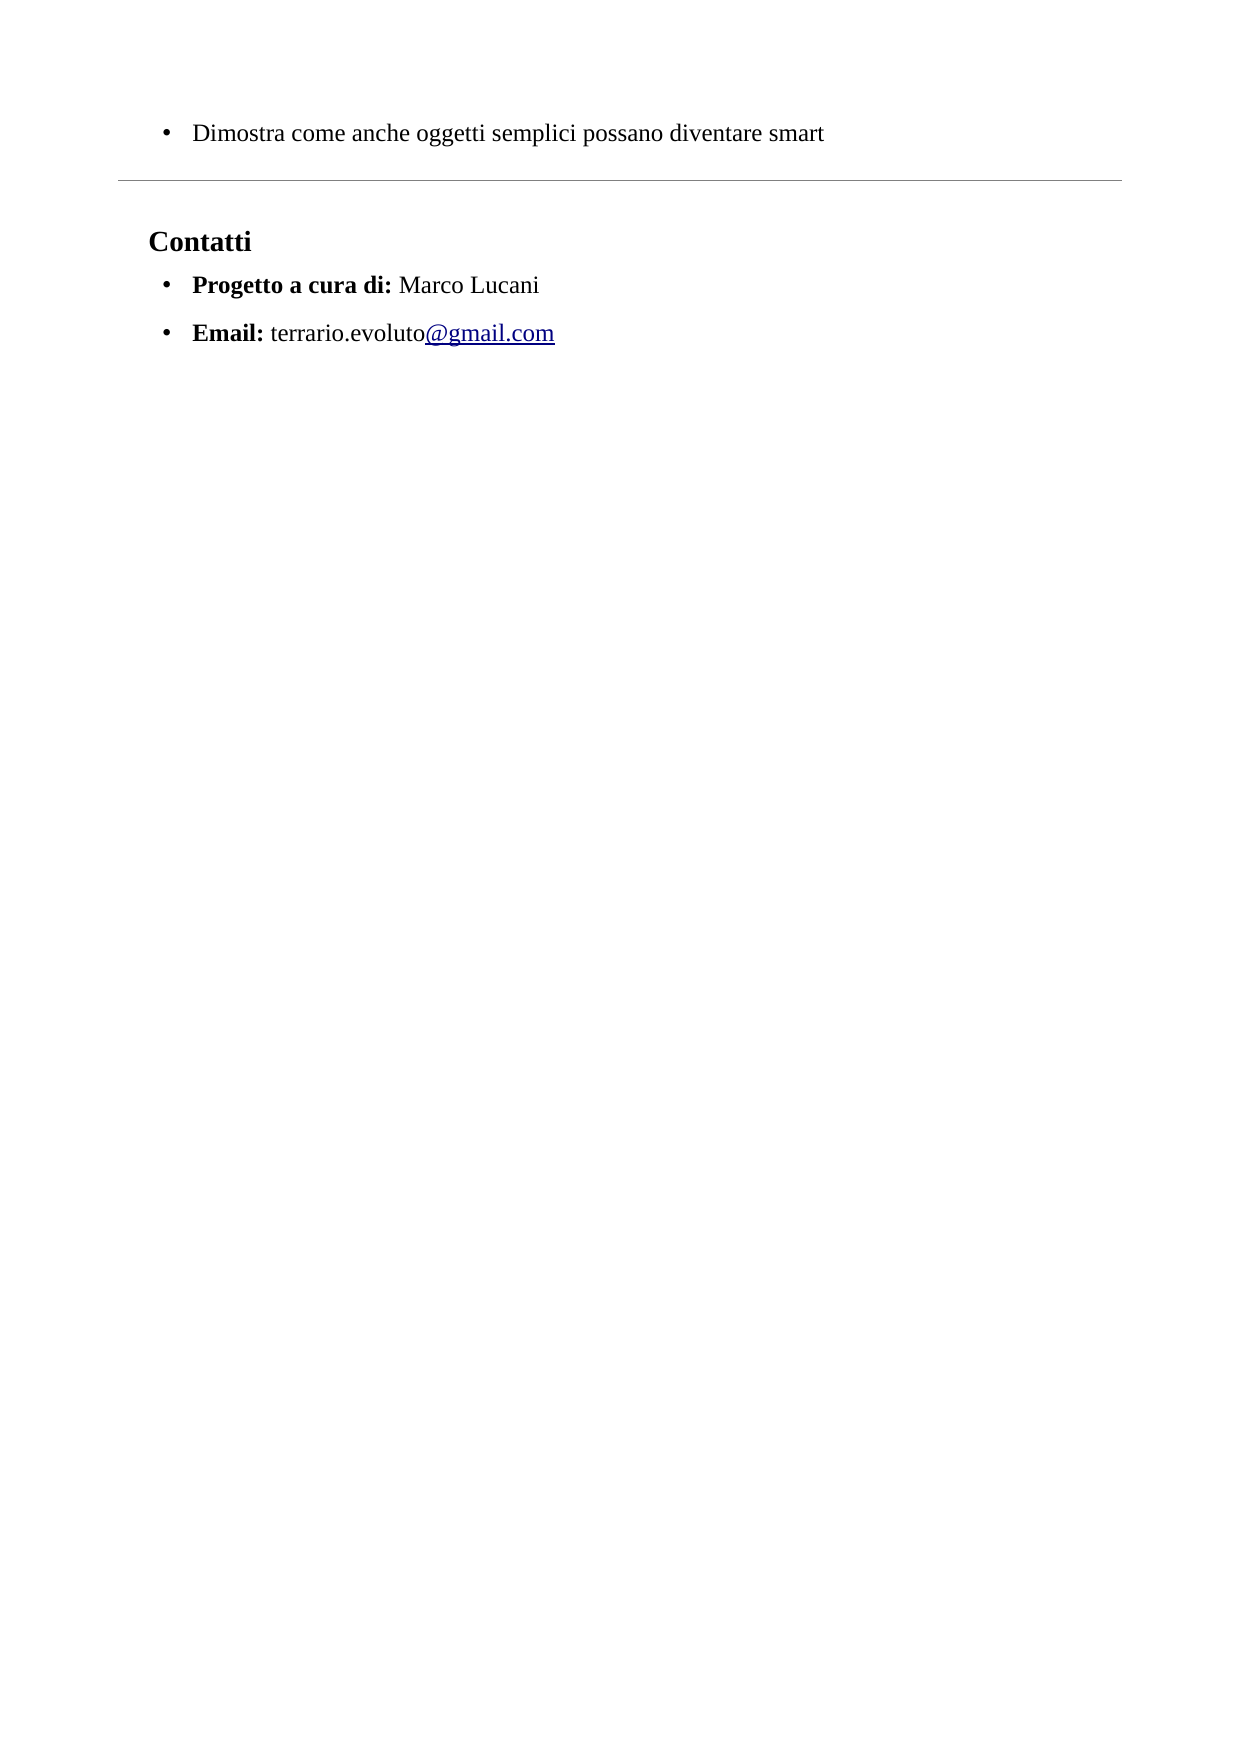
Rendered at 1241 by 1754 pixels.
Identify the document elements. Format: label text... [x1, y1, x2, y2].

subtitle 📞 Contatti [118, 224, 1122, 258]
list Progetto a cura di: Marco Lucani [162, 271, 1122, 299]
list Dimostra come anche oggetti semplici possano diventare smart [162, 118, 1122, 147]
list Email: terrario.evoluto@gmail.com [162, 318, 1122, 347]
